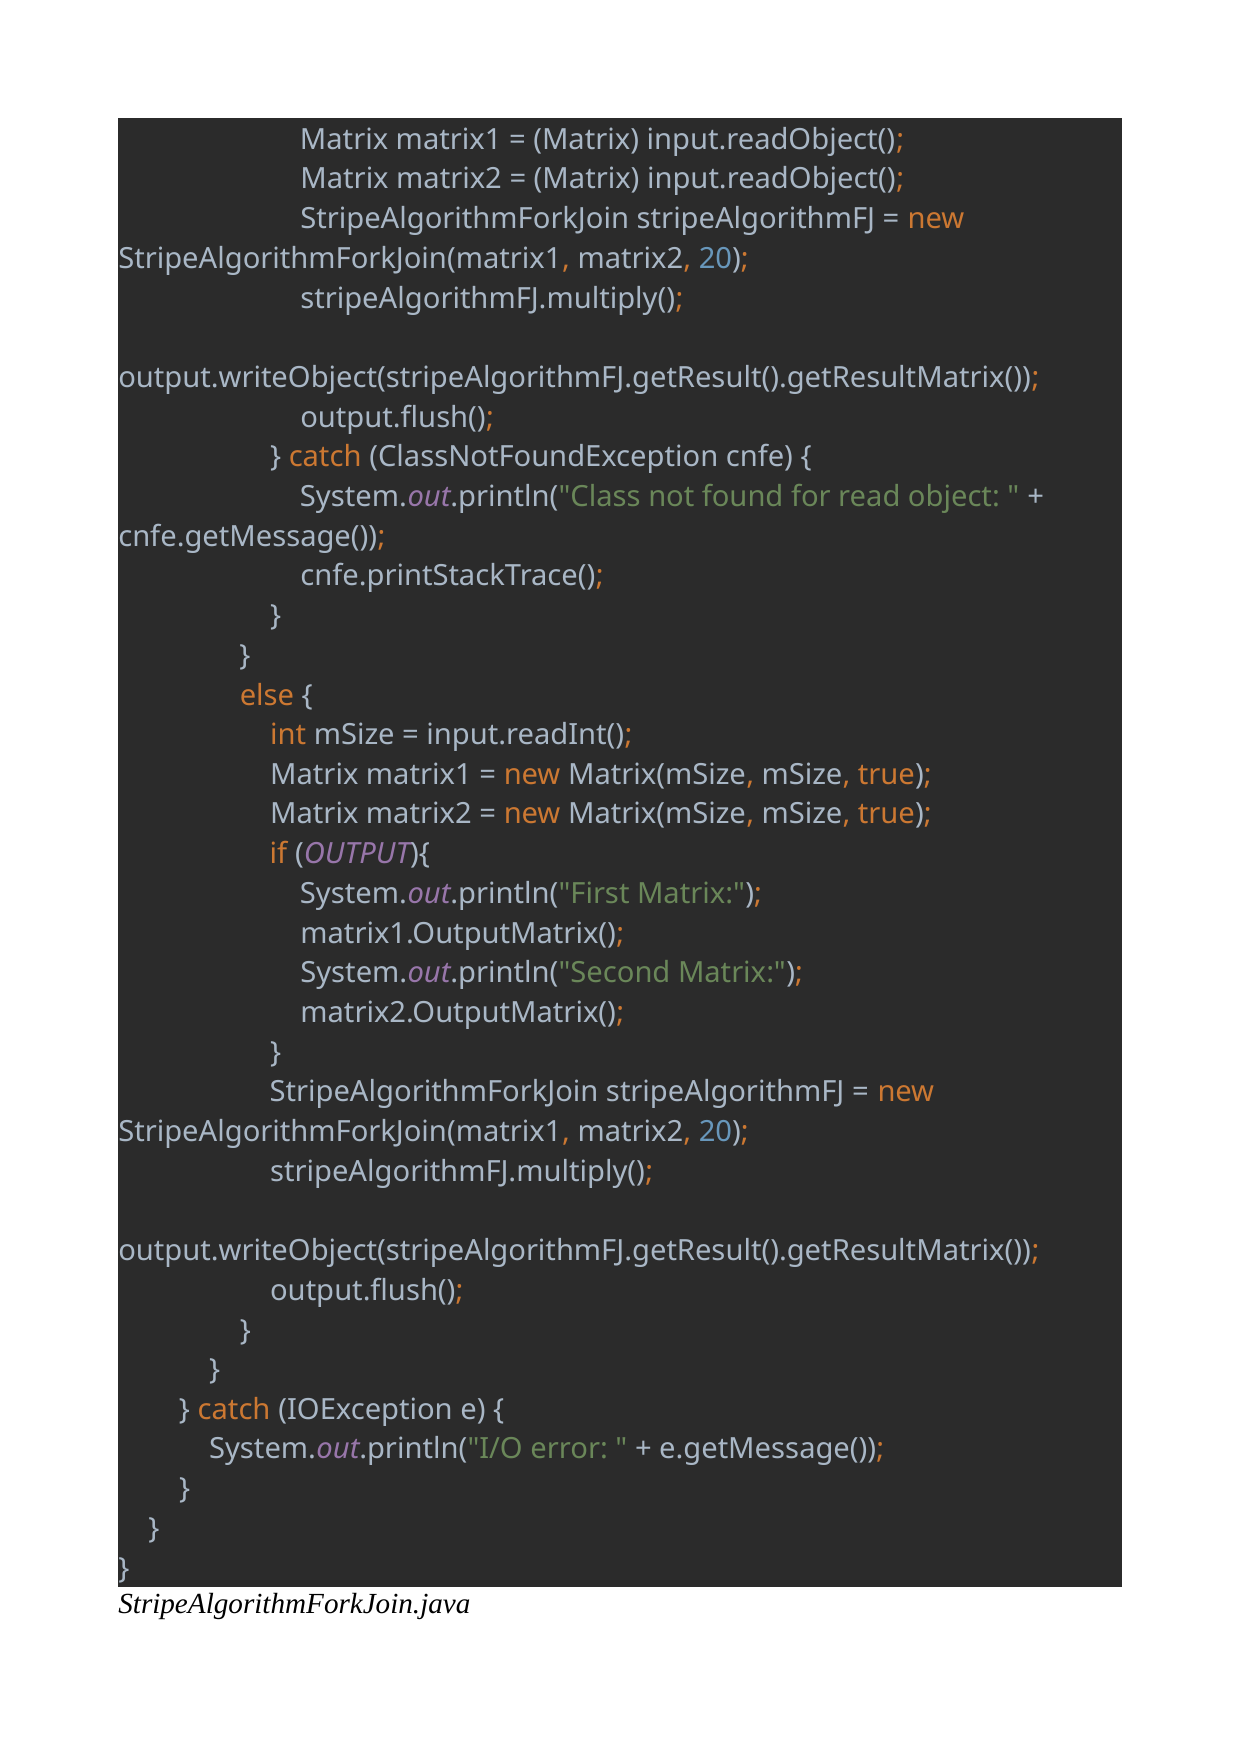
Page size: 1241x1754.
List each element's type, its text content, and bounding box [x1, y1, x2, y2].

text Matrix matrix1 = (Matrix) input.readObject(); Matrix matrix2 = (Matrix) input.readObject(); StripeAlgorithmForkJoin stripeAlgorithmFJ = new StripeAlgorithmForkJoin(matrix1, matrix2, 20); stripeAlgorithmFJ.multiply(); output.writeObject(stripeAlgorithmFJ.getResult().getResultMatrix()); output.flush(); } catch (ClassNotFoundException cnfe) { System.out.println("Class not found for read object: " + cnfe.getMessage()); cnfe.printStackTrace(); } } else { int mSize = input.readInt(); Matrix matrix1 = new Matrix(mSize, mSize, true); Matrix matrix2 = new Matrix(mSize, mSize, true); if (OUTPUT){ System.out.println("First Matrix:"); matrix1.OutputMatrix(); System.out.println("Second Matrix:"); matrix2.OutputMatrix(); } StripeAlgorithmForkJoin stripeAlgorithmFJ = new StripeAlgorithmForkJoin(matrix1, matrix2, 20); stripeAlgorithmFJ.multiply(); output.writeObject(stripeAlgorithmFJ.getResult().getResultMatrix()); output.flush(); } } } catch (IOException e) { System.out.println("I/O error: " + e.getMessage()); } } } [118, 118, 1122, 1587]
text StripeAlgorithmForkJoin.java [118, 1587, 1122, 1620]
